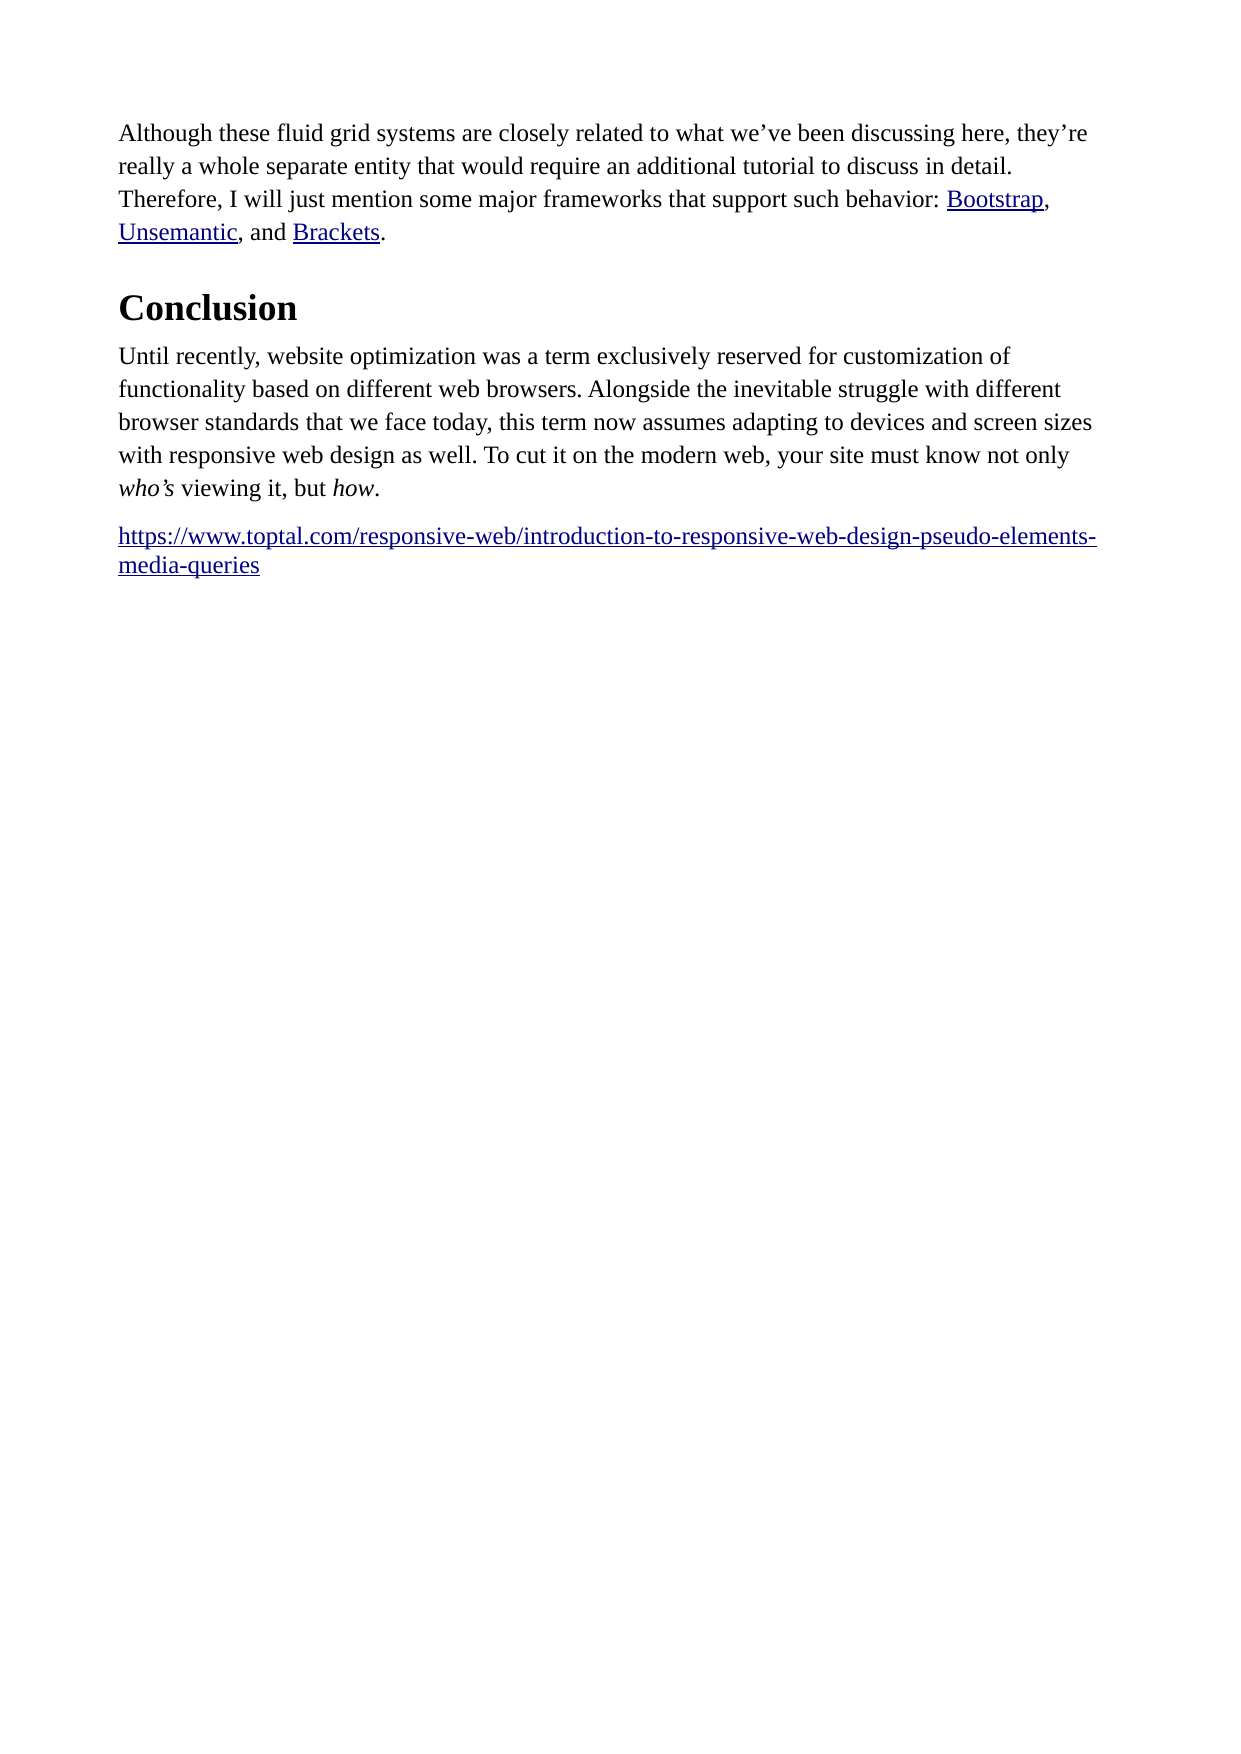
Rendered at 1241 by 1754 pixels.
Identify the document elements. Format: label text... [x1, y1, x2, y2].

subtitle Conclusion [118, 286, 1122, 329]
text https://www.toptal.com/responsive-web/introduction-to-responsive-web-design-pseudo-elements-media-queries [118, 521, 1122, 578]
text Although these fluid grid systems are closely related to what we’ve been discussing here, they’re really a whole separate entity that would require an additional tutorial to discuss in detail. Therefore, I will just mention some major frameworks that support such behavior: Bootstrap, Unsemantic, and Brackets. [118, 118, 1122, 246]
text Until recently, website optimization was a term exclusively reserved for customization of functionality based on different web browsers. Alongside the inevitable struggle with different browser standards that we face today, this term now assumes adapting to devices and screen sizes with responsive web design as well. To cut it on the modern web, your site must know not only who’s viewing it, but how. [118, 341, 1122, 502]
